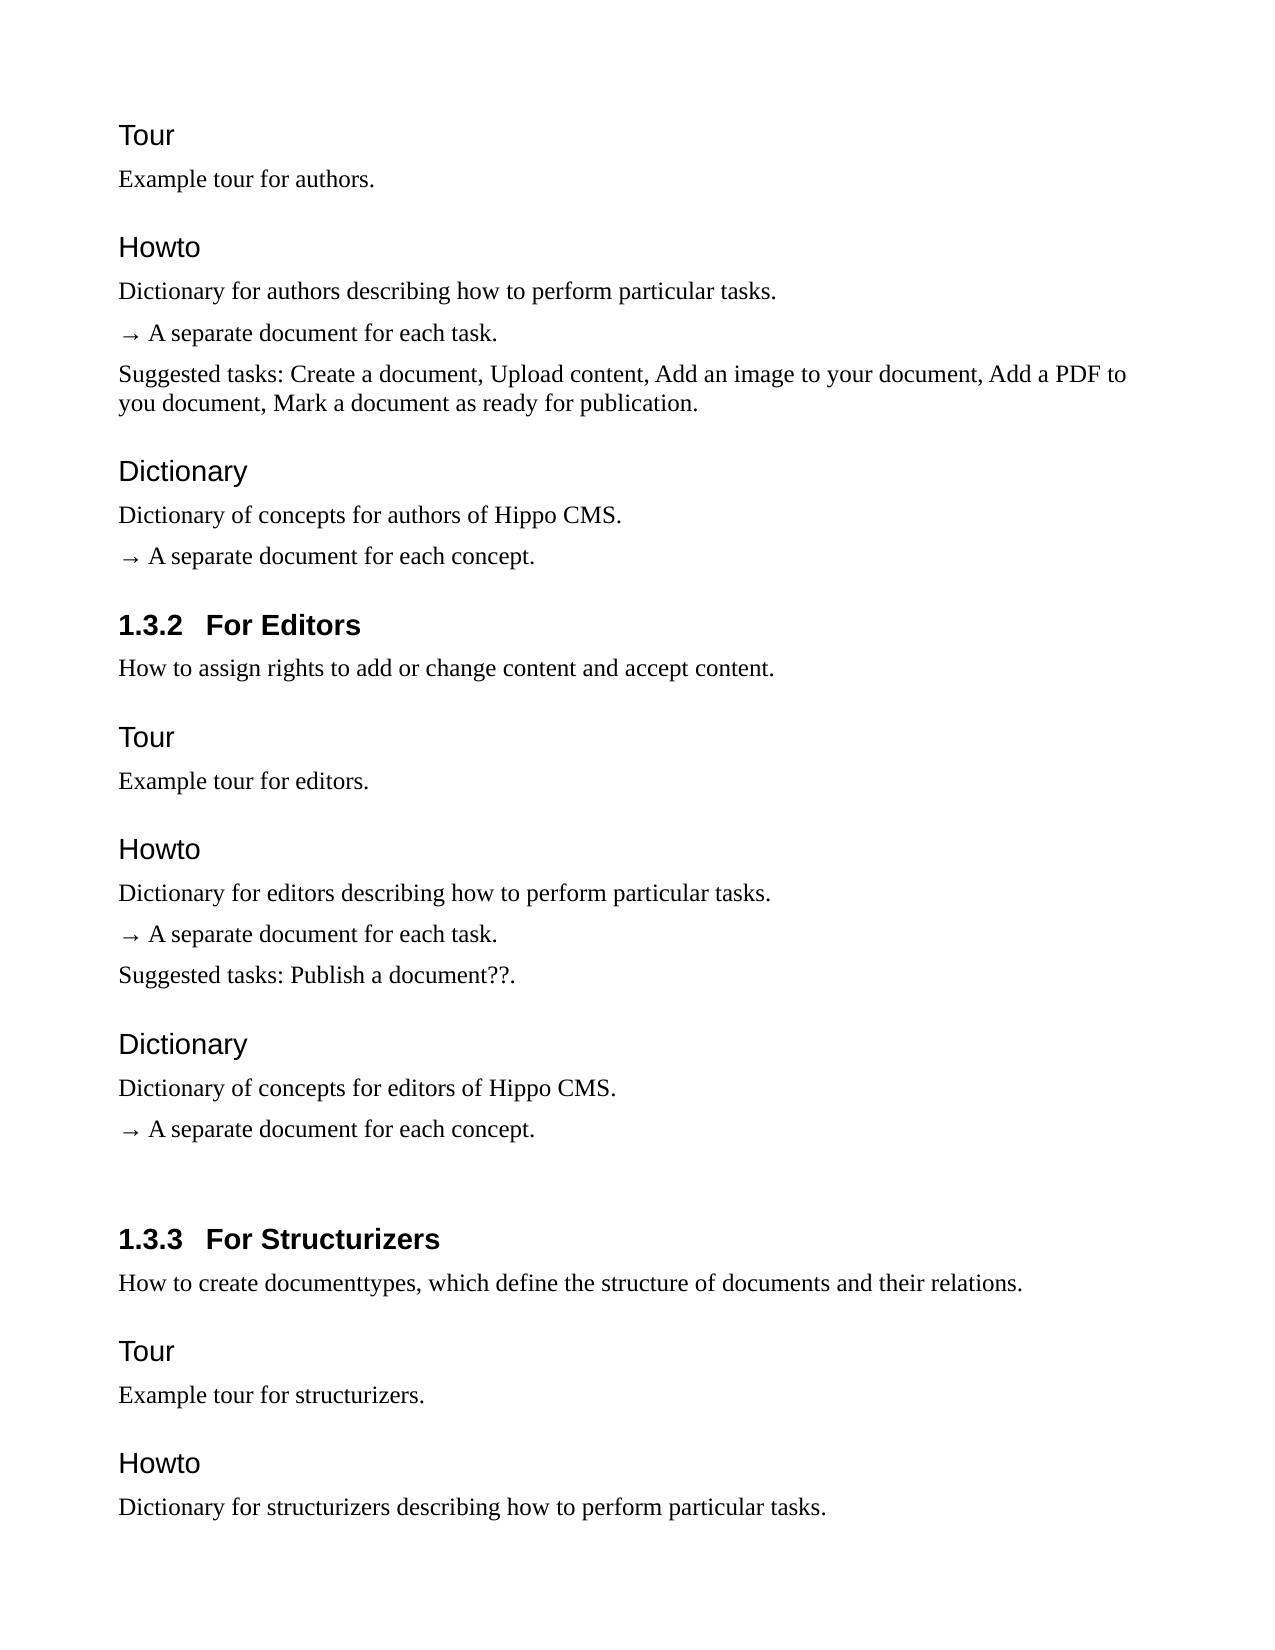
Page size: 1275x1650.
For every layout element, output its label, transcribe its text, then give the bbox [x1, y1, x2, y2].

text Suggested tasks: Publish a document??. [118, 961, 1157, 989]
subtitle Dictionary [118, 454, 1157, 487]
text How to assign rights to add or change content and accept content. [118, 653, 1157, 682]
text → A separate document for each task. [118, 919, 1157, 948]
text How to create documenttypes, which define the structure of documents and their relations. [118, 1268, 1157, 1296]
subtitle Howto [118, 1446, 1157, 1480]
subtitle Howto [118, 230, 1157, 264]
text Dictionary for editors describing how to perform particular tasks. [118, 878, 1157, 907]
text Example tour for authors. [118, 164, 1157, 193]
text Example tour for structurizers. [118, 1380, 1157, 1409]
text → A separate document for each task. [118, 318, 1157, 346]
text Dictionary for authors describing how to perform particular tasks. [118, 276, 1157, 305]
subtitle Tour [118, 720, 1157, 753]
text → A separate document for each concept. [118, 541, 1157, 570]
text Dictionary of concepts for editors of Hippo CMS. [118, 1073, 1157, 1102]
text Suggested tasks: Create a document, Upload content, Add an image to your document, Add a PDF to you document, Mark a document as ready for publication. [118, 359, 1157, 416]
subtitle Tour [118, 1334, 1157, 1367]
subtitle Tour [118, 118, 1157, 152]
text Dictionary for structurizers describing how to perform particular tasks. [118, 1492, 1157, 1521]
subtitle For Structurizers [118, 1222, 1157, 1255]
subtitle For Editors [118, 607, 1157, 641]
text Example tour for editors. [118, 766, 1157, 794]
text → A separate document for each concept. [118, 1114, 1157, 1143]
subtitle Howto [118, 832, 1157, 866]
subtitle Dictionary [118, 1027, 1157, 1060]
text Dictionary of concepts for authors of Hippo CMS. [118, 500, 1157, 529]
